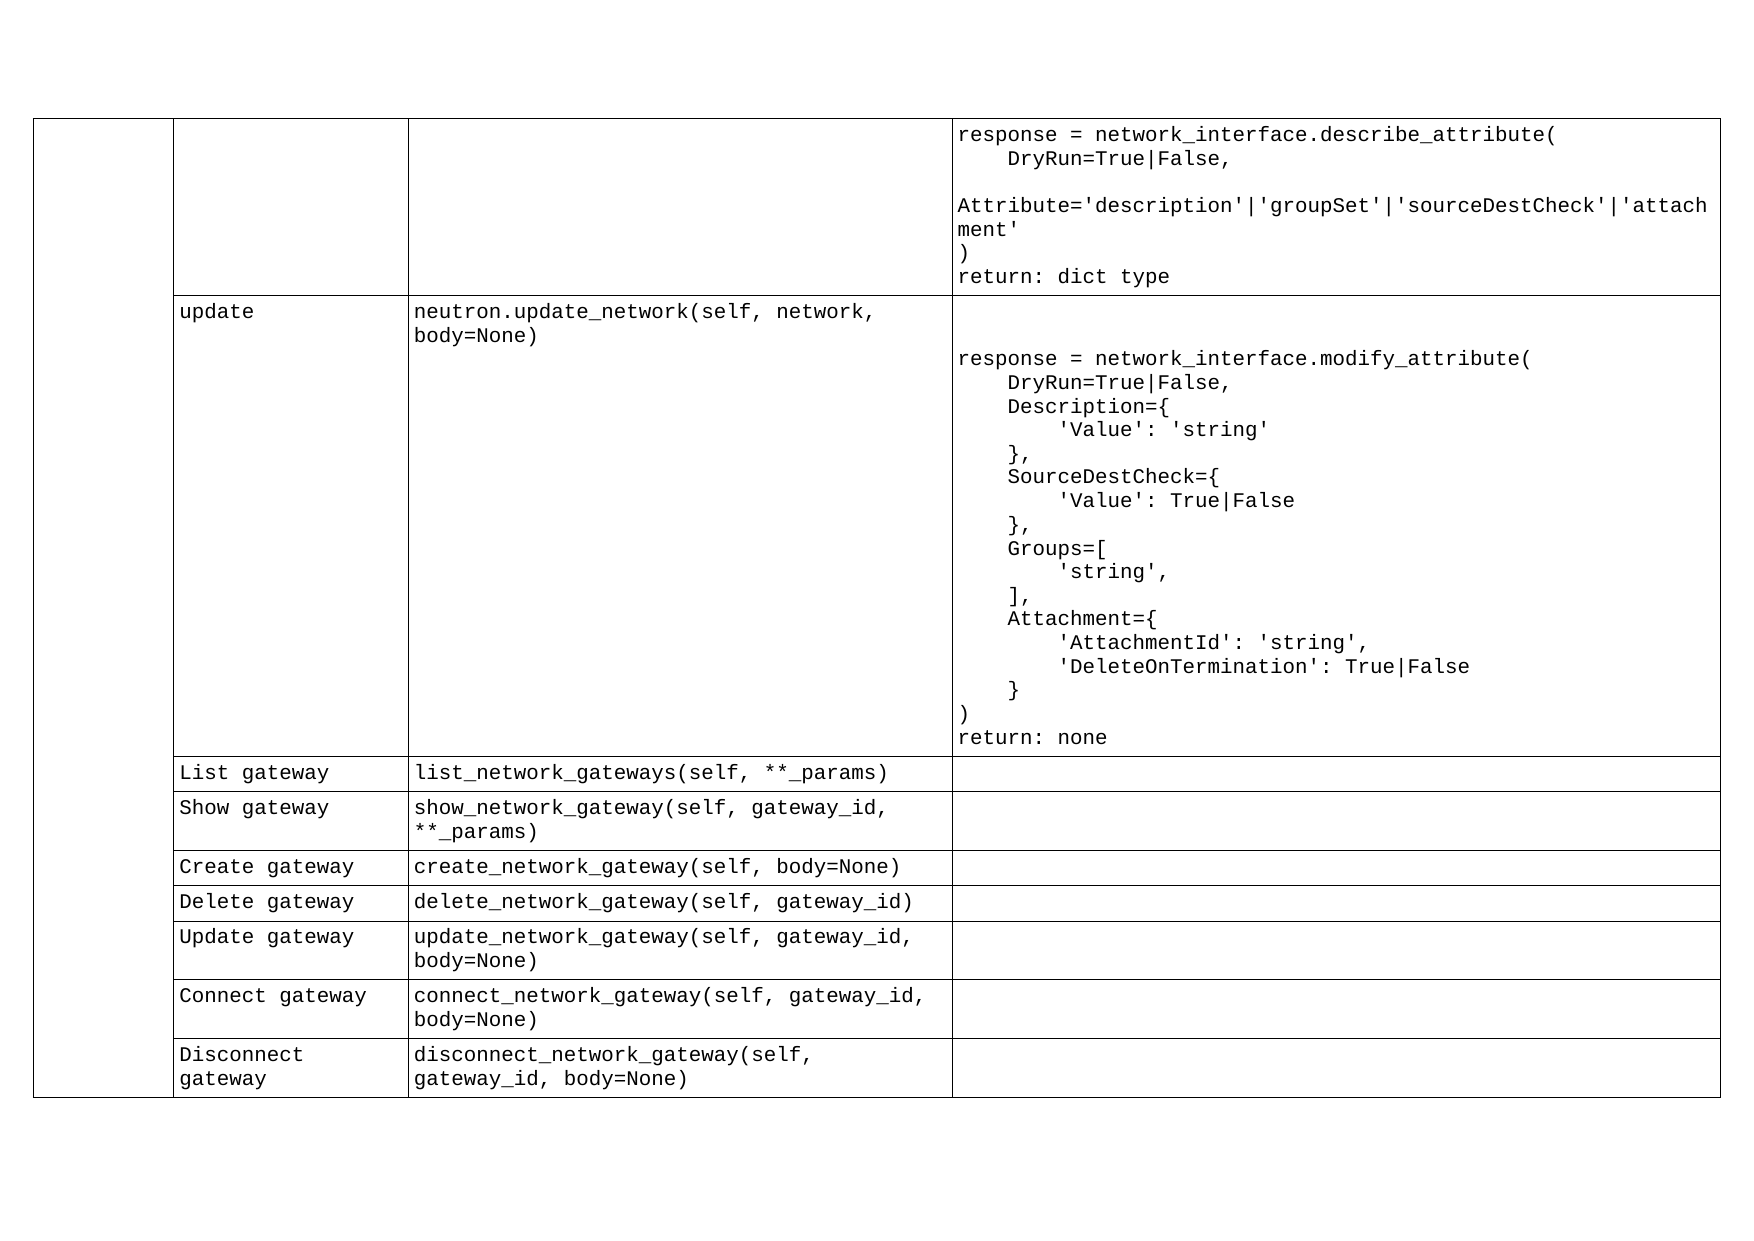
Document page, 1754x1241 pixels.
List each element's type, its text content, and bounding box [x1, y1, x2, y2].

table_cell Create gateway [174, 851, 408, 885]
table_cell [953, 851, 1720, 885]
table_cell [953, 1039, 1720, 1097]
table_cell [174, 119, 408, 295]
table_cell [34, 119, 173, 1097]
table_cell list_network_gateways(self, **_params) [409, 757, 952, 791]
table_cell Show gateway [174, 792, 408, 850]
table_cell [953, 757, 1720, 791]
table_cell Delete gateway [174, 886, 408, 921]
table_cell update [174, 296, 408, 756]
table_cell neutron.update_network(self, network, body=None) [409, 296, 952, 756]
table_cell connect_network_gateway(self, gateway_id, body=None) [409, 980, 952, 1038]
table_cell update_network_gateway(self, gateway_id, body=None) [409, 922, 952, 979]
table_cell Update gateway [174, 922, 408, 979]
table_cell create_network_gateway(self, body=None) [409, 851, 952, 885]
table_cell [953, 980, 1720, 1038]
table_cell delete_network_gateway(self, gateway_id) [409, 886, 952, 921]
table_cell Connect gateway [174, 980, 408, 1038]
table_cell Disconnect gateway [174, 1039, 408, 1097]
table_cell [953, 792, 1720, 850]
table_cell List gateway [174, 757, 408, 791]
table_cell disconnect_network_gateway(self, gateway_id, body=None) [409, 1039, 952, 1097]
table_cell show_network_gateway(self, gateway_id, **_params) [409, 792, 952, 850]
table_cell response = network_interface.describe_attribute( DryRun=True|False, Attribute='description'|'groupSet'|'sourceDestCheck'|'attachment' ) return: dict type [953, 119, 1720, 295]
table_cell [409, 119, 952, 295]
table_cell [953, 886, 1720, 921]
table_cell [953, 922, 1720, 979]
table_cell response = network_interface.modify_attribute( DryRun=True|False, Description={ 'Value': 'string' }, SourceDestCheck={ 'Value': True|False }, Groups=[ 'string', ], Attachment={ 'AttachmentId': 'string', 'DeleteOnTermination': True|False } ) return: none [953, 296, 1720, 756]
